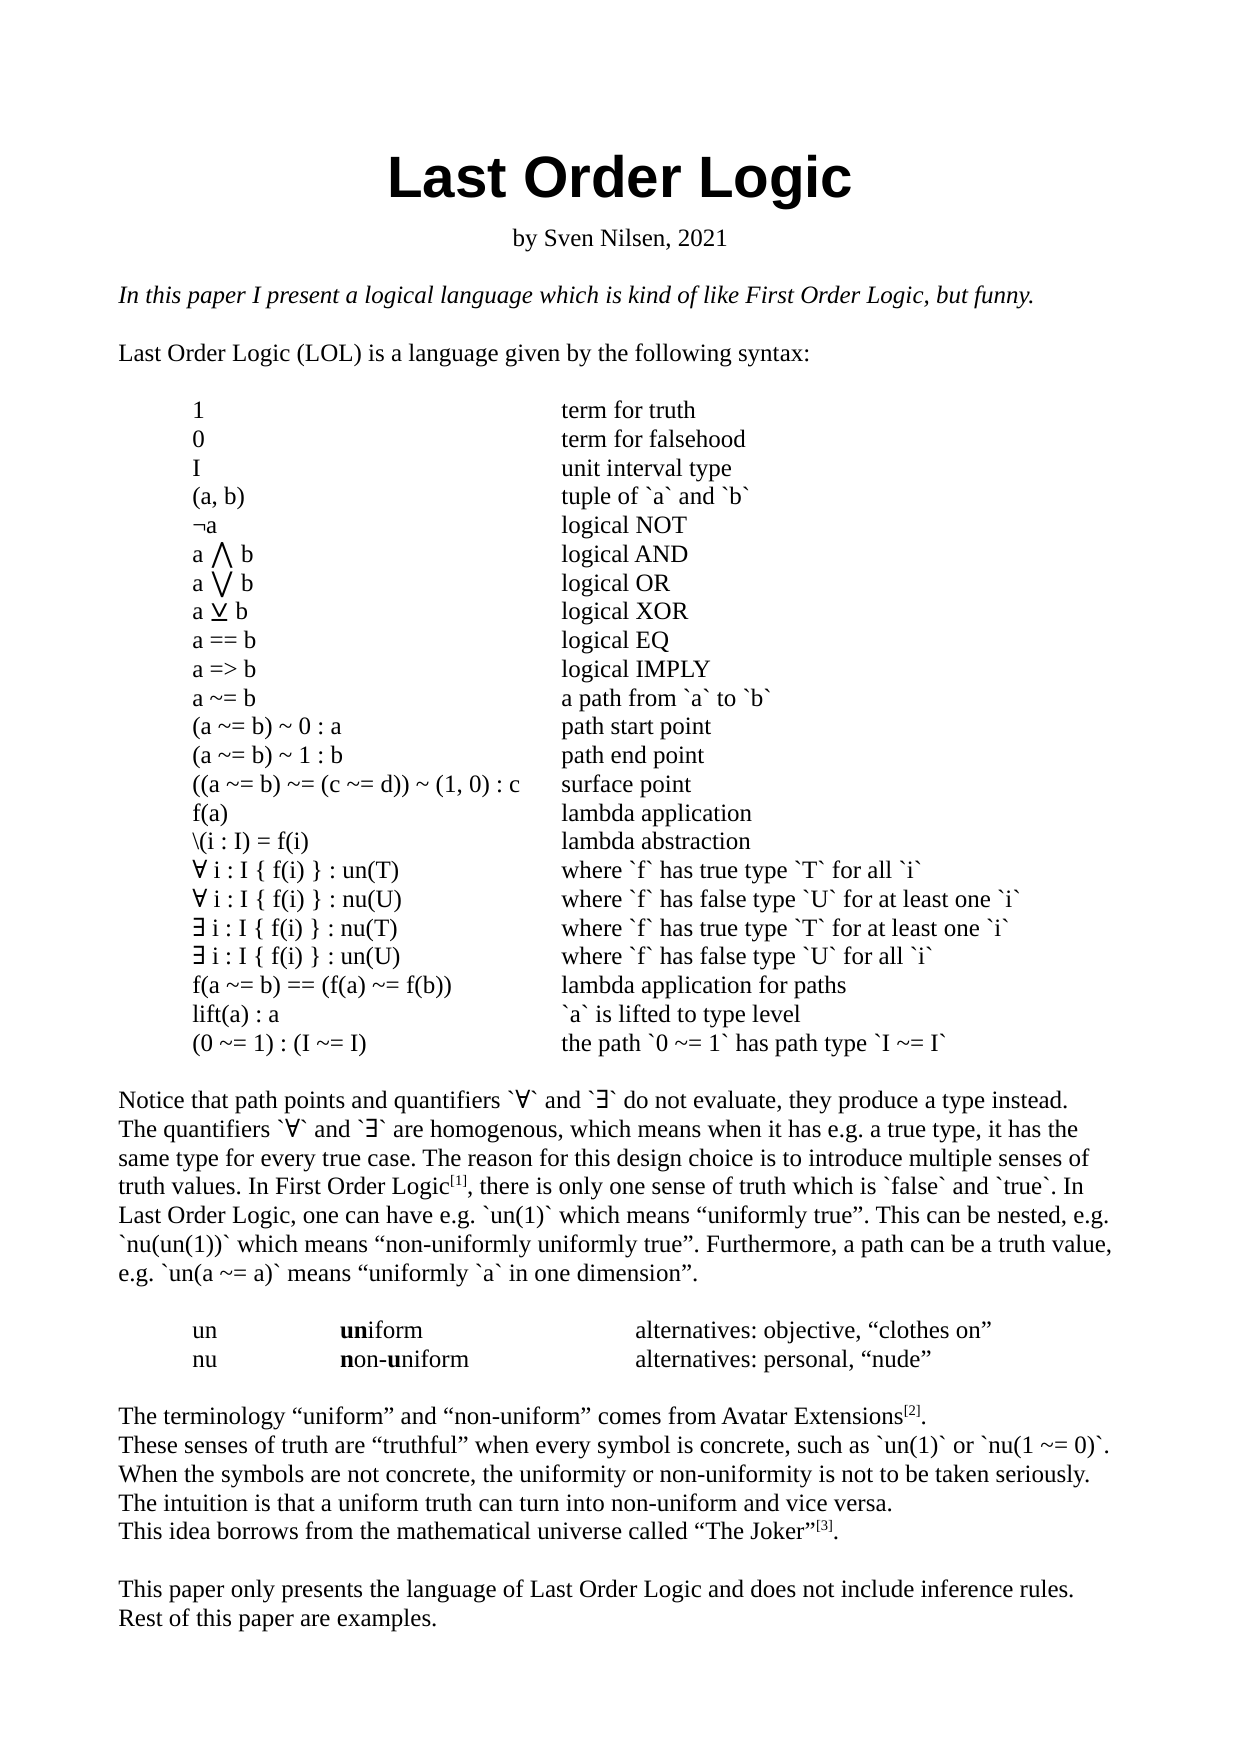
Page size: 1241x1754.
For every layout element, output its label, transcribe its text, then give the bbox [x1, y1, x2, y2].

text a ⊻ b logical XOR [118, 596, 1122, 625]
text 0 term for falsehood [118, 424, 1122, 453]
text (a ~= b) ~ 1 : b path end point [118, 740, 1122, 769]
text ¬a logical NOT [118, 510, 1122, 539]
text ∃ i : I { f(i) } : nu(T) where `f` has true type `T` for at least one `i` [118, 913, 1122, 941]
text a == b logical EQ [118, 625, 1122, 654]
text a ⋁ b logical OR [118, 568, 1122, 596]
text Last Order Logic (LOL) is a language given by the following syntax: [118, 338, 1122, 366]
text This paper only presents the language of Last Order Logic and does not include inference rules. [118, 1574, 1122, 1603]
text nu non-uniform alternatives: personal, “nude” [118, 1344, 1122, 1373]
text f(a) lambda application [118, 798, 1122, 826]
title Last Order Logic [118, 143, 1122, 210]
text (a ~= b) ~ 0 : a path start point [118, 711, 1122, 740]
text a => b logical IMPLY [118, 654, 1122, 683]
text by Sven Nilsen, 2021 [118, 223, 1122, 251]
text Rest of this paper are examples. [118, 1603, 1122, 1631]
text Notice that path points and quantifiers `∀` and `∃` do not evaluate, they produce a type instead. [118, 1085, 1122, 1114]
text f(a ~= b) == (f(a) ~= f(b)) lambda application for paths [118, 970, 1122, 999]
text I unit interval type [118, 453, 1122, 481]
text ((a ~= b) ~= (c ~= d)) ~ (1, 0) : c surface point [118, 769, 1122, 798]
text The terminology “uniform” and “non-uniform” comes from Avatar Extensions[2]. [118, 1401, 1122, 1430]
text a ⋀ b logical AND [118, 539, 1122, 568]
text ∀ i : I { f(i) } : un(T) where `f` has true type `T` for all `i` [118, 855, 1122, 884]
text a ~= b a path from `a` to `b` [118, 683, 1122, 711]
text 1 term for truth [118, 395, 1122, 424]
text ∃ i : I { f(i) } : un(U) where `f` has false type `U` for all `i` [118, 941, 1122, 970]
text un uniform alternatives: objective, “clothes on” [118, 1315, 1122, 1344]
text (a, b) tuple of `a` and `b` [118, 481, 1122, 510]
text (0 ~= 1) : (I ~= I) the path `0 ~= 1` has path type `I ~= I` [118, 1028, 1122, 1056]
text The intuition is that a uniform truth can turn into non-uniform and vice versa. [118, 1488, 1122, 1516]
text \(i : I) = f(i) lambda abstraction [118, 826, 1122, 855]
text ∀ i : I { f(i) } : nu(U) where `f` has false type `U` for at least one `i` [118, 884, 1122, 913]
text The quantifiers `∀` and `∃` are homogenous, which means when it has e.g. a true type, it has the same type for every true case. The reason for this design choice is to introduce multiple senses of truth values. In First Order Logic[1], there is only one sense of truth which is `false` and `true`. In Last Order Logic, one can have e.g. `un(1)` which means “uniformly true”. This can be nested, e.g. `nu(un(1))` which means “non-uniformly uniformly true”. Furthermore, a path can be a truth value, e.g. `un(a ~= a)` means “uniformly `a` in one dimension”. [118, 1114, 1122, 1286]
text lift(a) : a `a` is lifted to type level [118, 999, 1122, 1028]
text These senses of truth are “truthful” when every symbol is concrete, such as `un(1)` or `nu(1 ~= 0)`. When the symbols are not concrete, the uniformity or non-uniformity is not to be taken seriously. [118, 1430, 1122, 1488]
text This idea borrows from the mathematical universe called “The Joker”[3]. [118, 1516, 1122, 1545]
text In this paper I present a logical language which is kind of like First Order Logic, but funny. [118, 280, 1122, 309]
